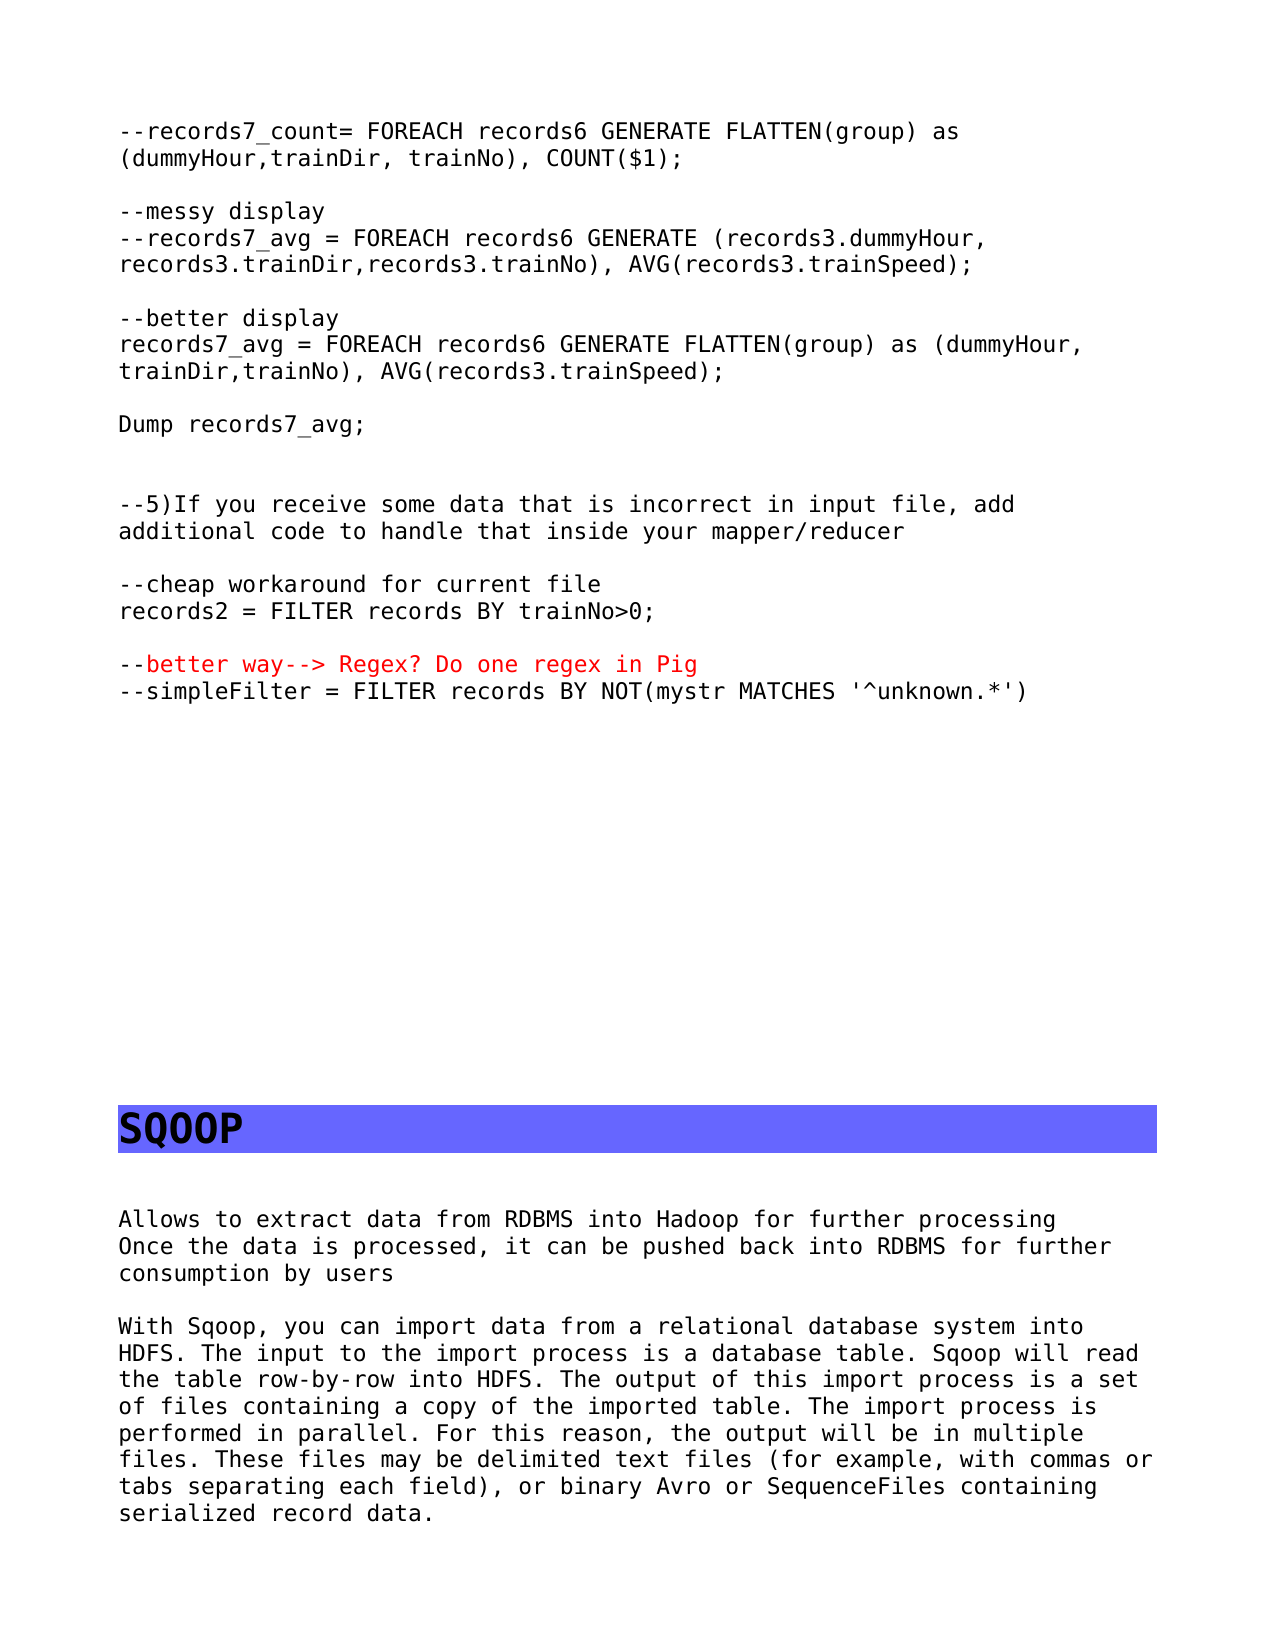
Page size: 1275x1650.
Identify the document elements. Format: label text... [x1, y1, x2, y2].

text records2 = FILTER records BY trainNo>0; [118, 598, 1157, 625]
text records7_avg = FOREACH records6 GENERATE FLATTEN(group) as (dummyHour, trainDir,trainNo), AVG(records3.trainSpeed); [118, 331, 1157, 385]
text --simpleFilter = FILTER records BY NOT(mystr MATCHES '^unknown.*') [118, 678, 1157, 705]
text --messy display [118, 198, 1157, 225]
text --records7_avg = FOREACH records6 GENERATE (records3.dummyHour, records3.trainDir,records3.trainNo), AVG(records3.trainSpeed); [118, 225, 1157, 278]
text --better display [118, 305, 1157, 331]
text SQOOP [118, 1105, 1157, 1153]
text With Sqoop, you can import data from a relational database system into HDFS. The input to the import process is a database table. Sqoop will read the table row-by-row into HDFS. The output of this import process is a set of files containing a copy of the imported table. The import process is performed in parallel. For this reason, the output will be in multiple files. These files may be delimited text files (for example, with commas or tabs separating each field), or binary Avro or SequenceFiles containing serialized record data. [118, 1313, 1157, 1527]
text --5)If you receive some data that is incorrect in input file, add additional code to handle that inside your mapper/reducer [118, 491, 1157, 545]
text --cheap workaround for current file [118, 571, 1157, 598]
text Dump records7_avg; [118, 411, 1157, 438]
text --better way--> Regex? Do one regex in Pig [118, 651, 1157, 678]
text --records7_count= FOREACH records6 GENERATE FLATTEN(group) as (dummyHour,trainDir, trainNo), COUNT($1); [118, 118, 1157, 171]
text Once the data is processed, it can be pushed back into RDBMS for further [118, 1233, 1157, 1260]
text Allows to extract data from RDBMS into Hadoop for further processing [118, 1207, 1157, 1233]
text consumption by users [118, 1260, 1157, 1287]
